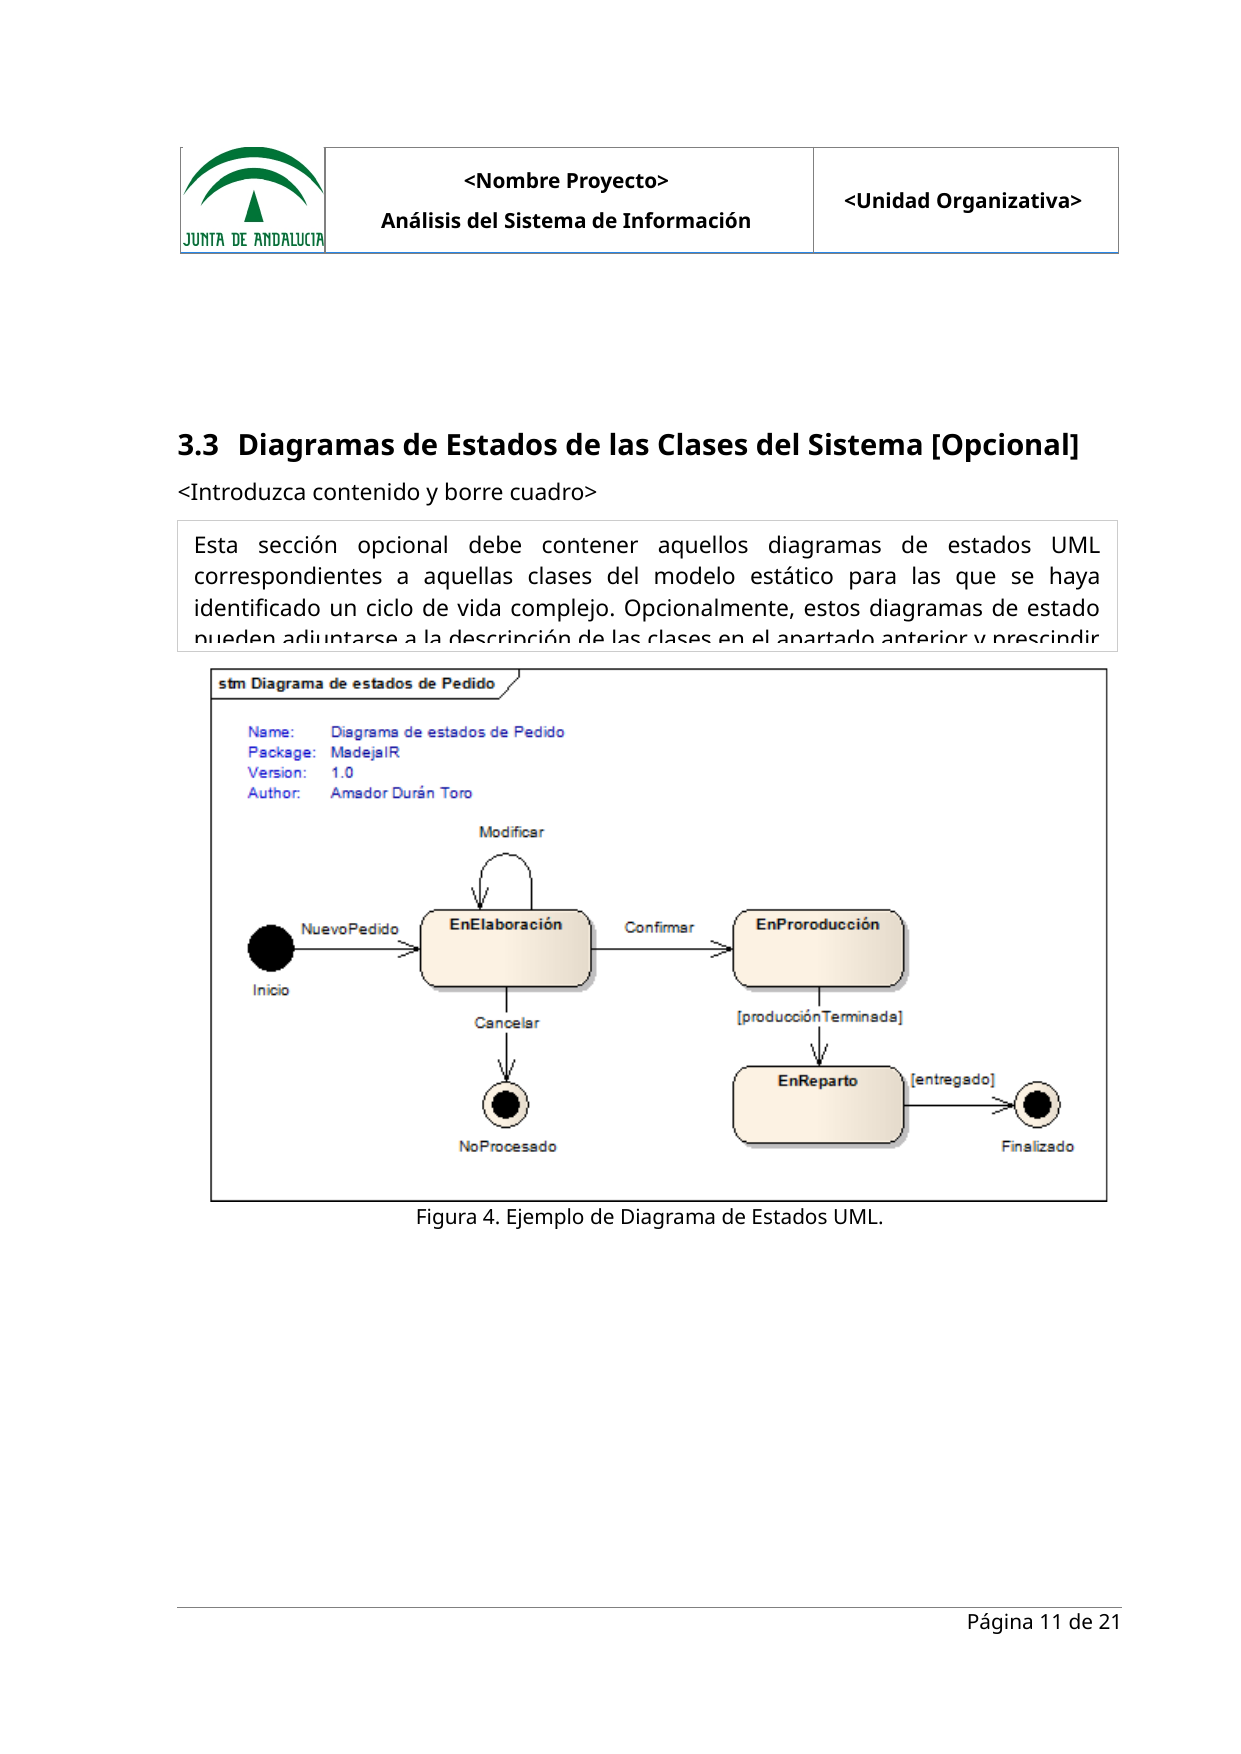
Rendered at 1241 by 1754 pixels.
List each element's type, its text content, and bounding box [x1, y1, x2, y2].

picture [183, 147, 324, 246]
text <Introduzca contenido y borre cuadro> [177, 476, 1122, 507]
text Esta sección opcional debe contener aquellos diagramas de estados UML correspondientes a aquellas clases del modelo estático para las que se haya identificado un ciclo de vida complejo. Opcionalmente, estos diagramas de estado pueden adjuntarse a la descripción de las clases en el apartado anterior y prescindir de esta sección. [194, 529, 1101, 643]
text Figura 4. Ejemplo de Diagrama de Estados UML. [177, 664, 1122, 1230]
picture [209, 667, 1108, 1202]
subtitle Diagramas de Estados de las Clases del Sistema [Opcional] [177, 424, 1122, 464]
